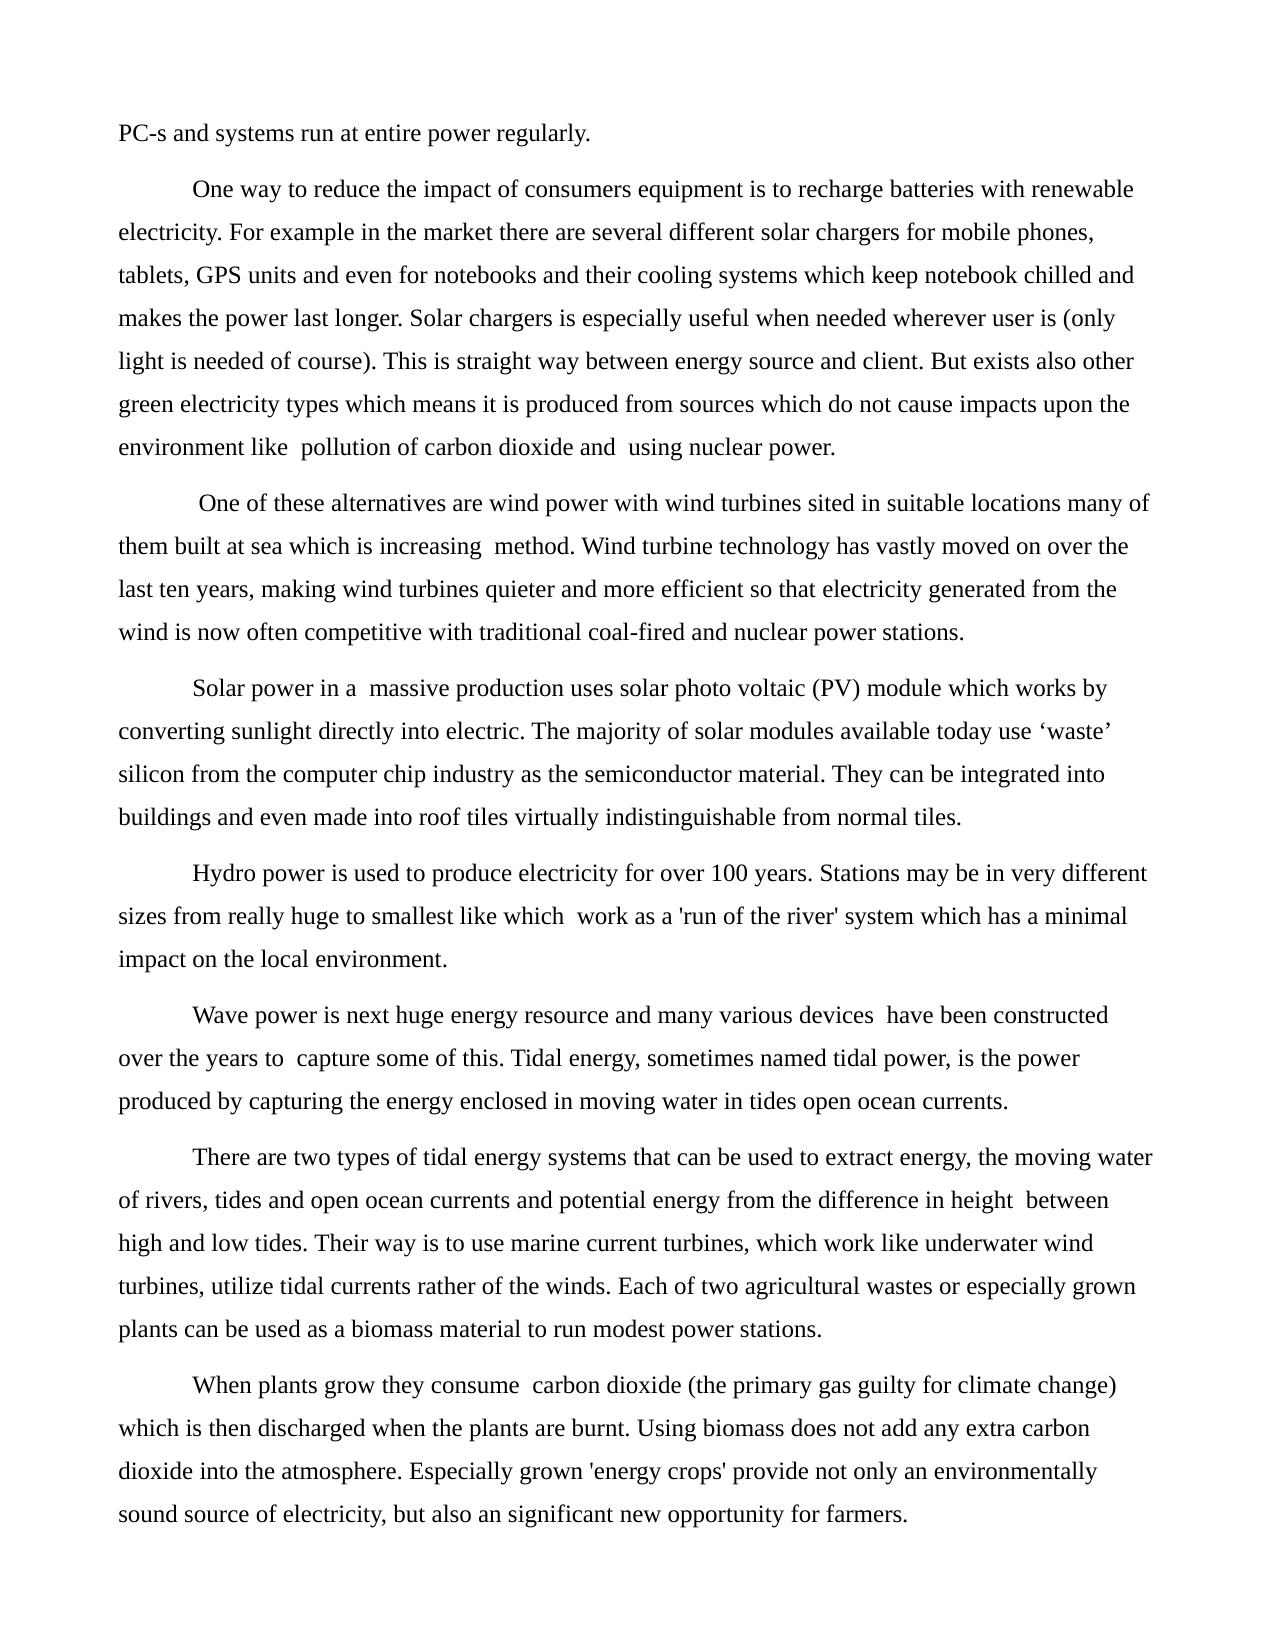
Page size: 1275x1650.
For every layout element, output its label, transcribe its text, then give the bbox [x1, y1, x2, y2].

text There are two types of tidal energy systems that can be used to extract energy, the moving water of rivers, tides and open ocean currents and potential energy from the difference in height between high and low tides. Their way is to use marine current turbines, which work like underwater wind turbines, utilize tidal currents rather of the winds. Each of two agricultural wastes or especially grown plants can be used as a biomass material to run modest power stations. [118, 1142, 1157, 1343]
text Hydro power is used to produce electricity for over 100 years. Stations may be in very different sizes from really huge to smallest like which work as a 'run of the river' system which has a minimal impact on the local environment. [118, 858, 1157, 973]
text Wave power is next huge energy resource and many various devices have been constructed over the years to capture some of this. Tidal energy, sometimes named tidal power, is the power produced by capturing the energy enclosed in moving water in tides open ocean currents. [118, 1000, 1157, 1115]
text One way to reduce the impact of consumers equipment is to recharge batteries with renewable electricity. For example in the market there are several different solar chargers for mobile phones, tablets, GPS units and even for notebooks and their cooling systems which keep notebook chilled and makes the power last longer. Solar chargers is especially useful when needed wherever user is (only light is needed of course). This is straight way between energy source and client. But exists also other green electricity types which means it is produced from sources which do not cause impacts upon the environment like pollution of carbon dioxide and using nuclear power. [118, 174, 1157, 461]
text One of these alternatives are wind power with wind turbines sited in suitable locations many of them built at sea which is increasing method. Wind turbine technology has vastly moved on over the last ten years, making wind turbines quieter and more efficient so that electricity generated from the wind is now often competitive with traditional coal-fired and nuclear power stations. [118, 488, 1157, 646]
text Solar power in a massive production uses solar photo voltaic (PV) module which works by converting sunlight directly into electric. The majority of solar modules available today use ‘waste’ silicon from the computer chip industry as the semiconductor material. They can be integrated into buildings and even made into roof tiles virtually indistinguishable from normal tiles. [118, 673, 1157, 831]
text When plants grow they consume carbon dioxide (the primary gas guilty for climate change) which is then discharged when the plants are burnt. Using biomass does not add any extra carbon dioxide into the atmosphere. Especially grown 'energy crops' provide not only an environmentally sound source of electricity, but also an significant new opportunity for farmers. [118, 1370, 1157, 1528]
text PC-s and systems run at entire power regularly. [118, 118, 1157, 147]
